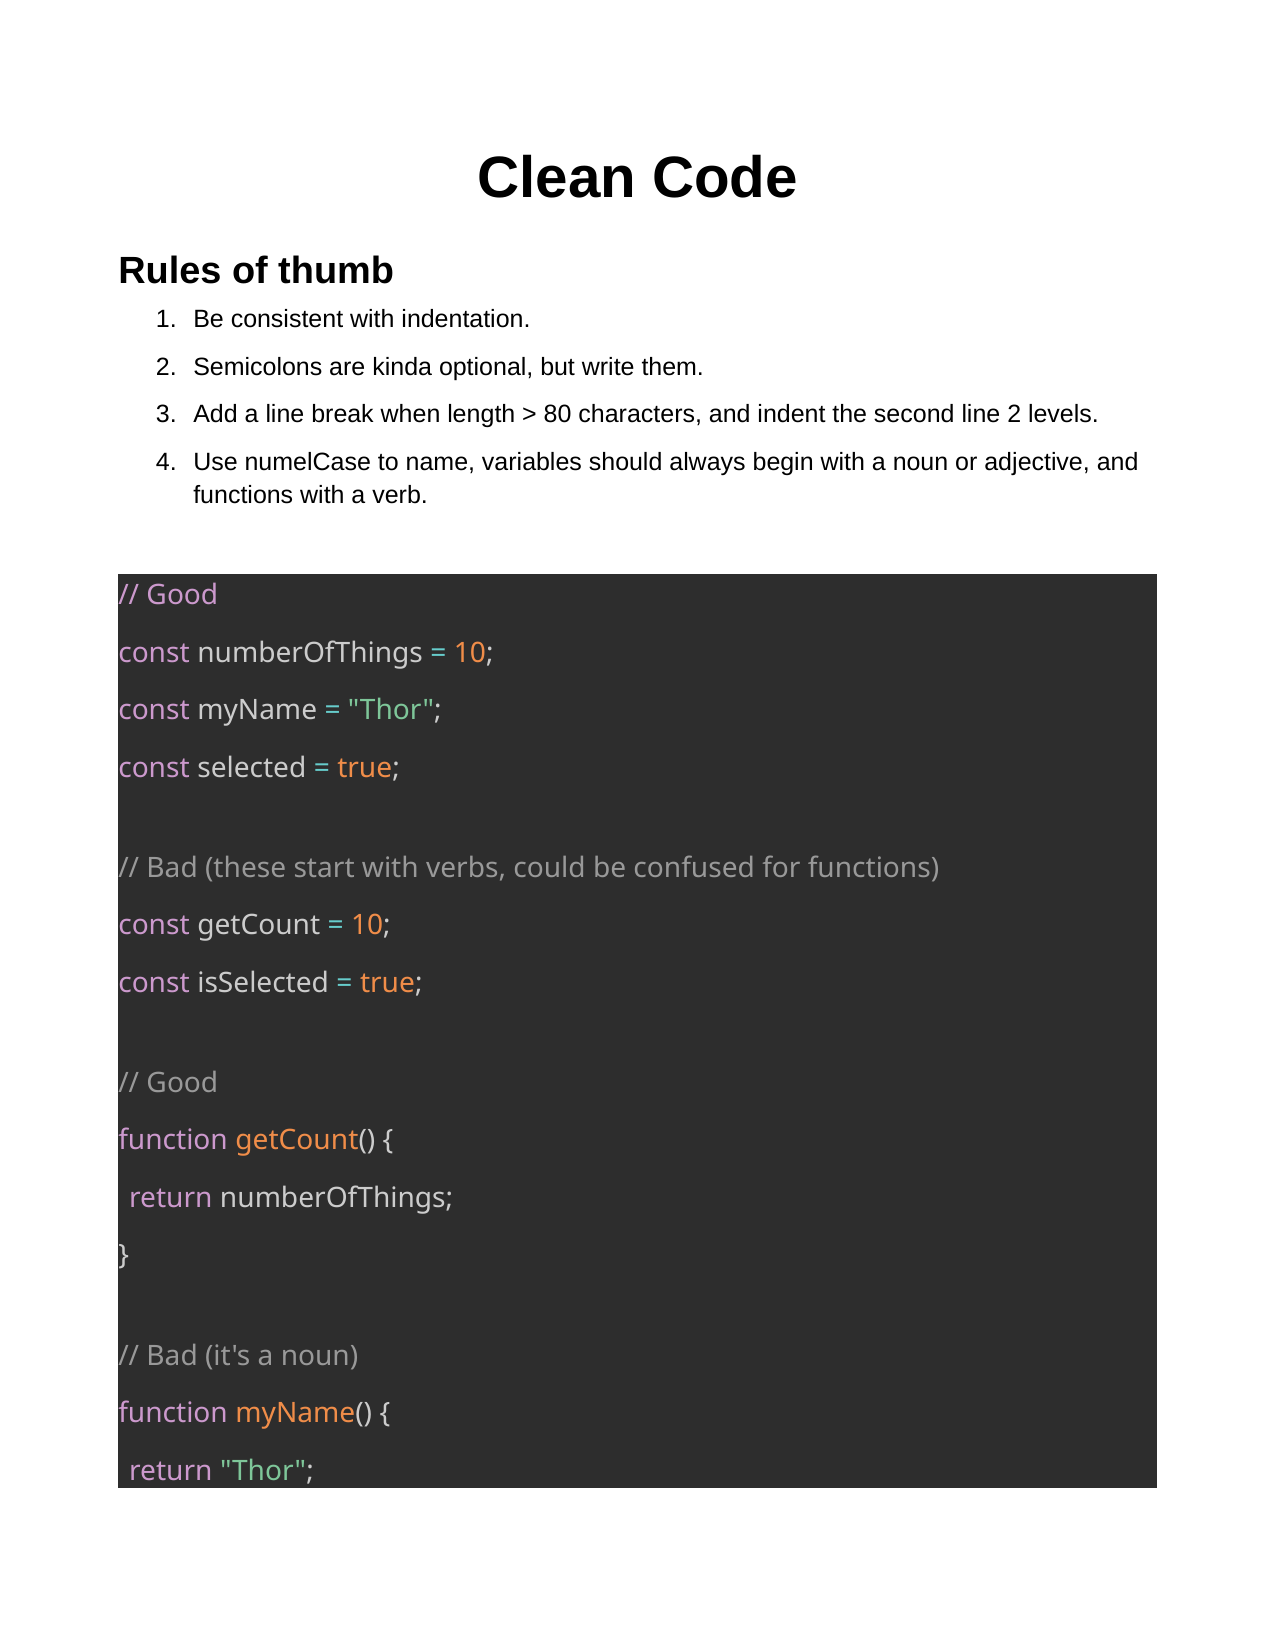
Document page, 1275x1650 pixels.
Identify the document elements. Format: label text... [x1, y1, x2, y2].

text function getCount() { [118, 1120, 1157, 1158]
text } [118, 1235, 1157, 1273]
title Clean Code [118, 143, 1157, 210]
text const getCount = 10; [118, 904, 1157, 943]
text // Bad (these start with verbs, could be confused for functions) [118, 847, 1157, 885]
list Be consistent with indentation. [156, 304, 1157, 333]
text return "Thor"; [118, 1450, 1157, 1488]
text return numberOfThings; [118, 1177, 1157, 1216]
list Semicolons are kinda optional, but write them. [156, 351, 1157, 380]
subtitle Rules of thumb [118, 248, 1157, 291]
text function myName() { [118, 1392, 1157, 1431]
text const isSelected = true; [118, 962, 1157, 1000]
text // Bad (it's a noun) [118, 1335, 1157, 1373]
list Add a line break when length > 80 characters, and indent the second line 2 levels. [156, 399, 1157, 428]
text // Good [118, 574, 1157, 613]
text // Good [118, 1062, 1157, 1101]
text const numberOfThings = 10; [118, 632, 1157, 670]
list Use numelCase to name, variables should always begin with a noun or adjective, and functions with a verb. [156, 447, 1157, 508]
text const myName = "Thor"; [118, 689, 1157, 728]
text const selected = true; [118, 747, 1157, 785]
